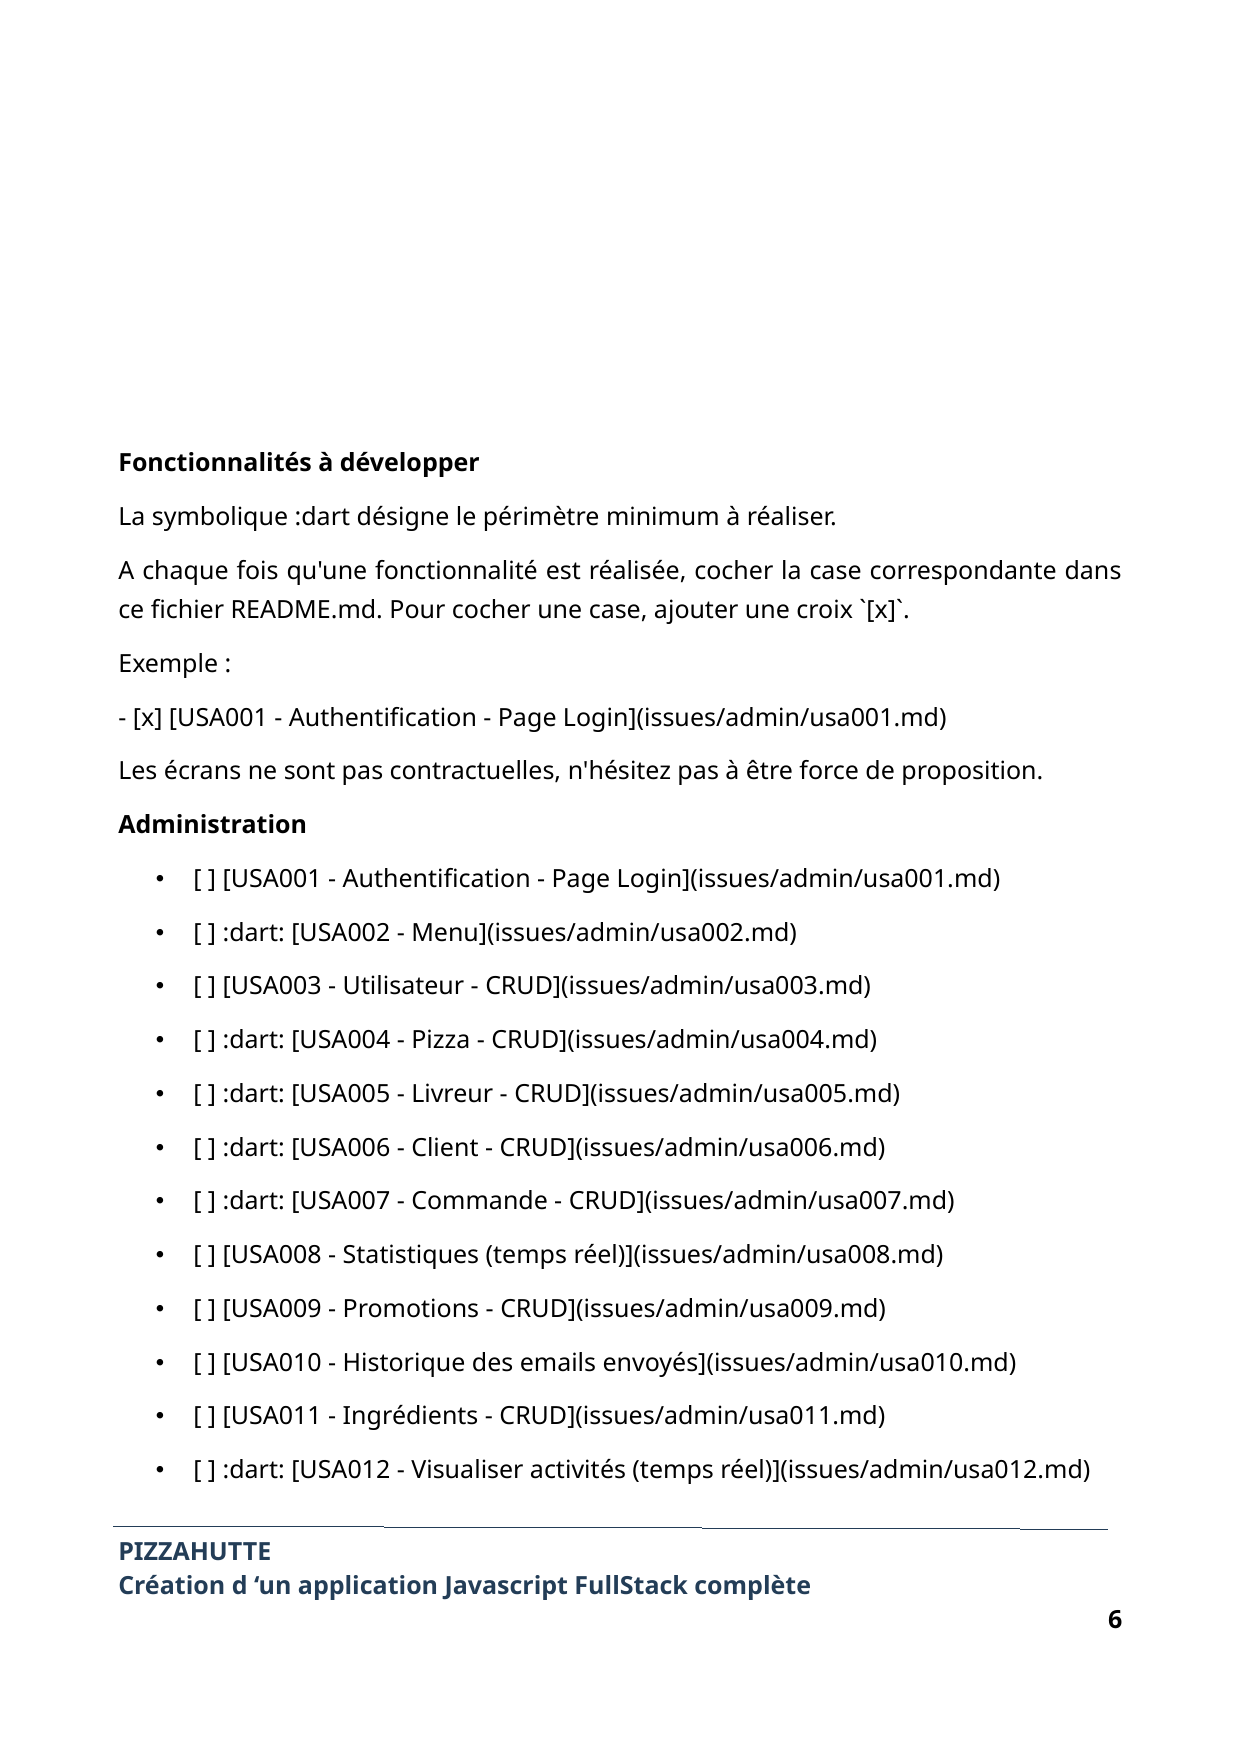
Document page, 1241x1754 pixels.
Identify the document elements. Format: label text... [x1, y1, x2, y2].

list [ ] :dart: [USA004 - Pizza - CRUD](issues/admin/usa004.md) [156, 1022, 1122, 1056]
list [ ] :dart: [USA002 - Menu](issues/admin/usa002.md) [156, 914, 1122, 948]
list [ ] [USA008 - Statistiques (temps réel)](issues/admin/usa008.md) [156, 1237, 1122, 1271]
text Les écrans ne sont pas contractuelles, n'hésitez pas à être force de proposition. [118, 753, 1122, 787]
list [ ] :dart: [USA007 - Commande - CRUD](issues/admin/usa007.md) [156, 1183, 1122, 1217]
list [ ] [USA011 - Ingrédients - CRUD](issues/admin/usa011.md) [156, 1398, 1122, 1432]
list [ ] [USA003 - Utilisateur - CRUD](issues/admin/usa003.md) [156, 968, 1122, 1002]
text Fonctionnalités à développer [118, 445, 1122, 479]
list [ ] :dart: [USA012 - Visualiser activités (temps réel)](issues/admin/usa012.md) [156, 1452, 1122, 1486]
list [ ] [USA001 - Authentification - Page Login](issues/admin/usa001.md) [156, 861, 1122, 894]
text Administration [118, 807, 1122, 841]
list [ ] :dart: [USA006 - Client - CRUD](issues/admin/usa006.md) [156, 1129, 1122, 1163]
text A chaque fois qu'une fonctionnalité est réalisée, cocher la case correspondante dans ce fichier README.md. Pour cocher une case, ajouter une croix `[x]`. [118, 553, 1122, 626]
text Exemple : [118, 646, 1122, 679]
text La symbolique :dart désigne le périmètre minimum à réaliser. [118, 499, 1122, 533]
list [ ] [USA010 - Historique des emails envoyés](issues/admin/usa010.md) [156, 1344, 1122, 1378]
list [ ] [USA009 - Promotions - CRUD](issues/admin/usa009.md) [156, 1291, 1122, 1324]
text - [x] [USA001 - Authentification - Page Login](issues/admin/usa001.md) [118, 699, 1122, 733]
list [ ] :dart: [USA005 - Livreur - CRUD](issues/admin/usa005.md) [156, 1076, 1122, 1109]
